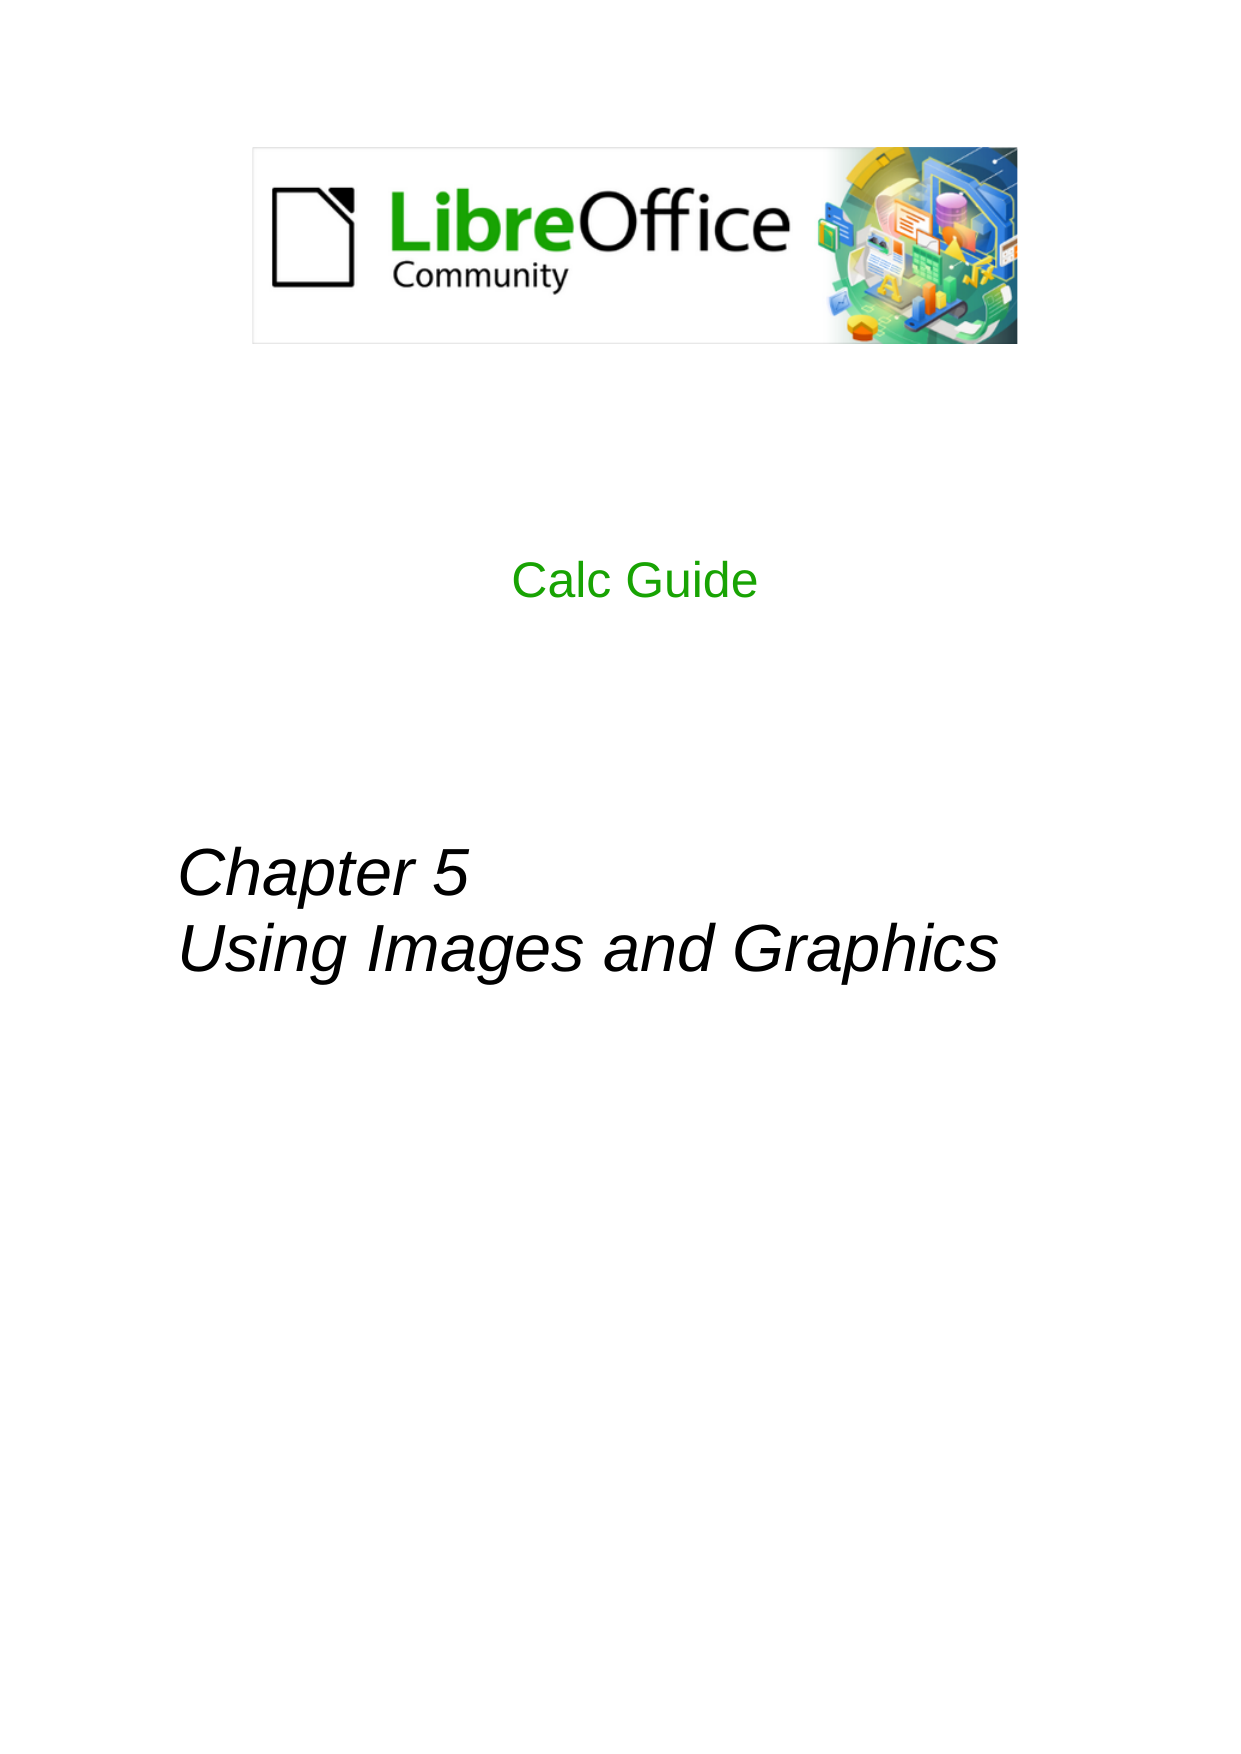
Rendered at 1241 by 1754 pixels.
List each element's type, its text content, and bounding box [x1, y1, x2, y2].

picture [252, 147, 1018, 344]
text Calc Guide [177, 550, 1093, 608]
title Chapter 5 Using Images and Graphics [177, 833, 1093, 986]
